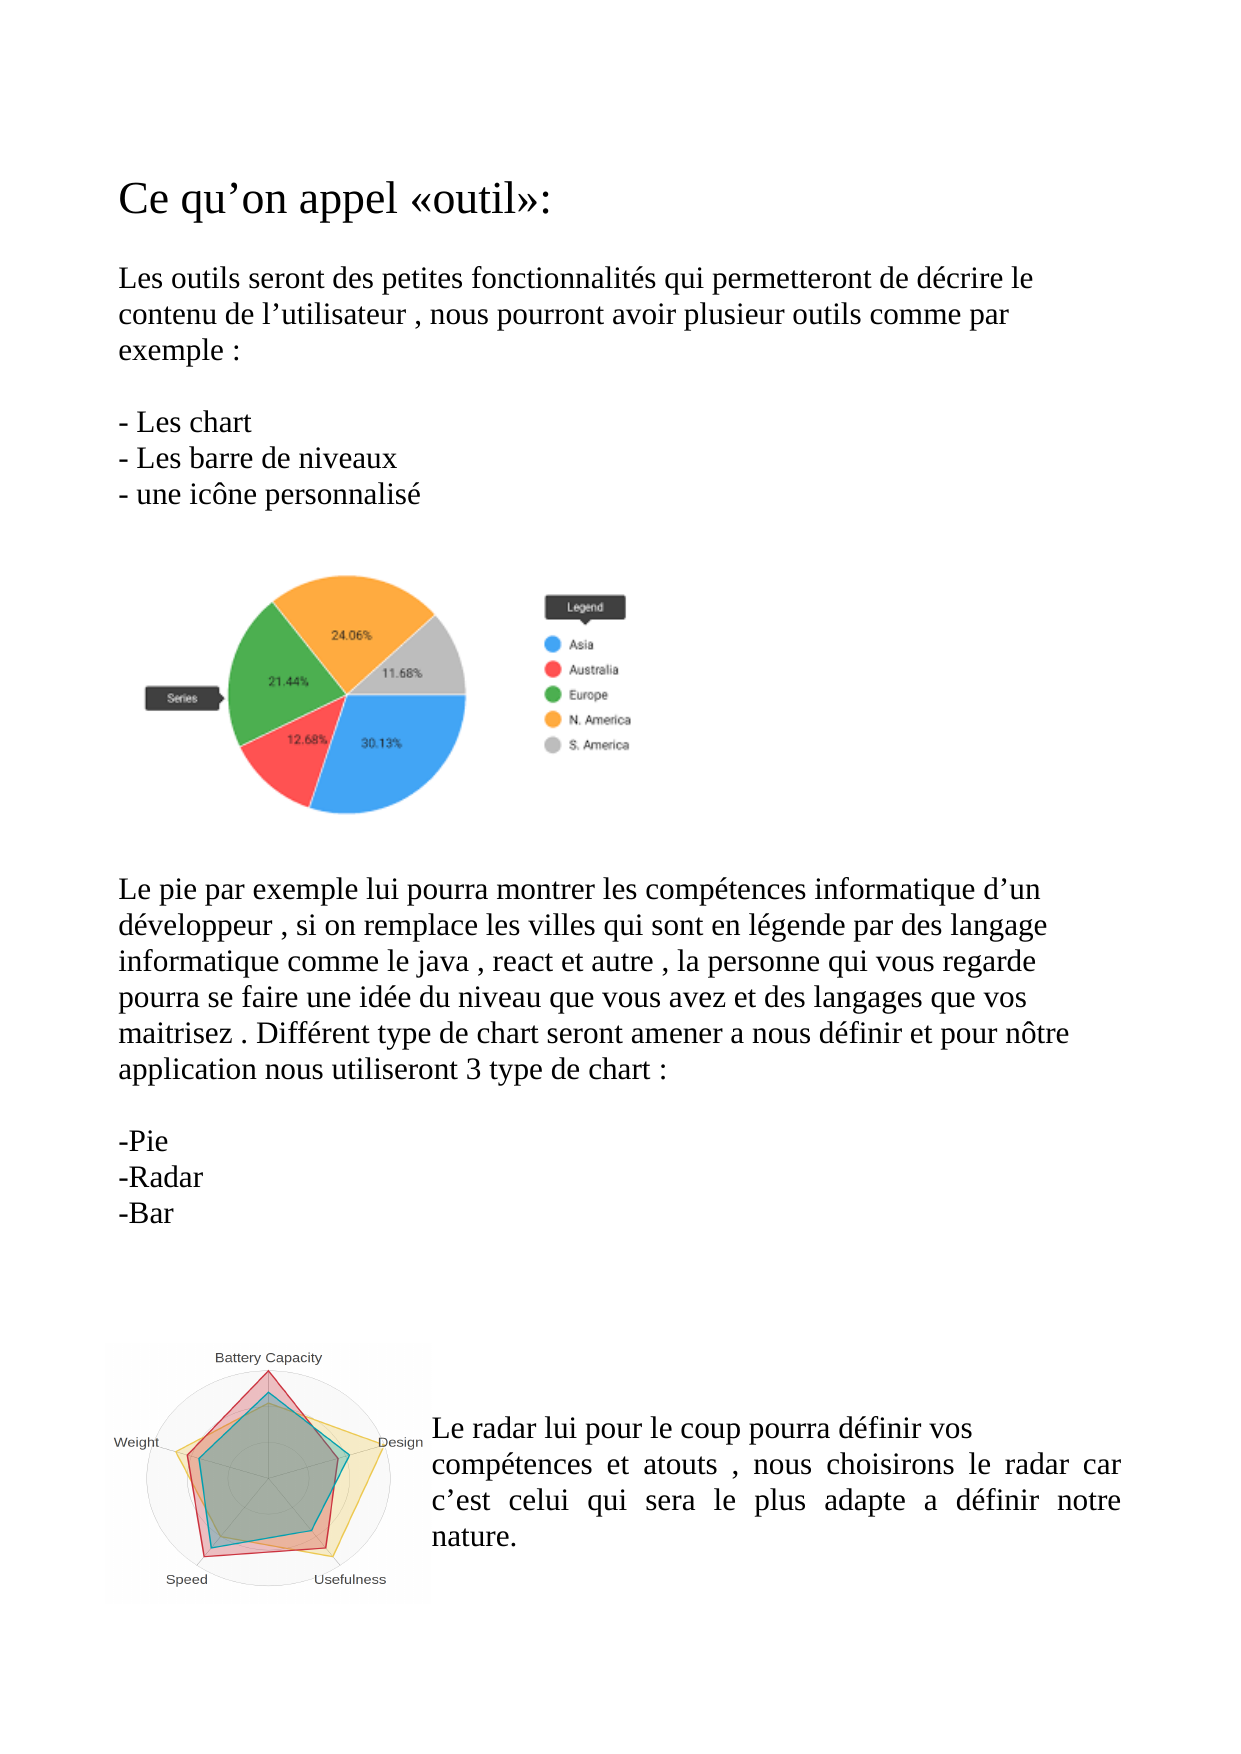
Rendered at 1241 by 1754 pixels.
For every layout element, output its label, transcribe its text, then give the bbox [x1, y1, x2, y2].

text Le pie par exemple lui pourra montrer les compétences informatique d’un développeur , si on remplace les villes qui sont en légende par des langage informatique comme le java , react et autre , la personne qui vous regarde pourra se faire une idée du niveau que vous avez et des langages que vos maitrisez . Différent type de chart seront amener a nous définir et pour nôtre application nous utiliseront 3 type de chart : [118, 870, 1122, 1086]
text Le radar lui pour le coup pourra définir vos compétences et atouts , nous choisirons le radar car c’est celui qui sera le plus adapte a définir notre nature. [432, 1409, 1122, 1553]
text -Radar [118, 1158, 1122, 1194]
text -Bar [118, 1194, 1122, 1230]
text Les outils seront des petites fonctionnalités qui permetteront de décrire le contenu de l’utilisateur , nous pourront avoir plusieur outils comme par exemple : [118, 259, 1122, 367]
text -Pie [118, 1122, 1122, 1158]
text - Les chart [118, 403, 1122, 439]
picture [104, 1343, 432, 1604]
text Ce qu’on appel «outil»: [118, 171, 1122, 223]
text - une icône personnalisé [118, 475, 1122, 511]
picture [135, 572, 637, 818]
text - Les barre de niveaux [118, 439, 1122, 475]
